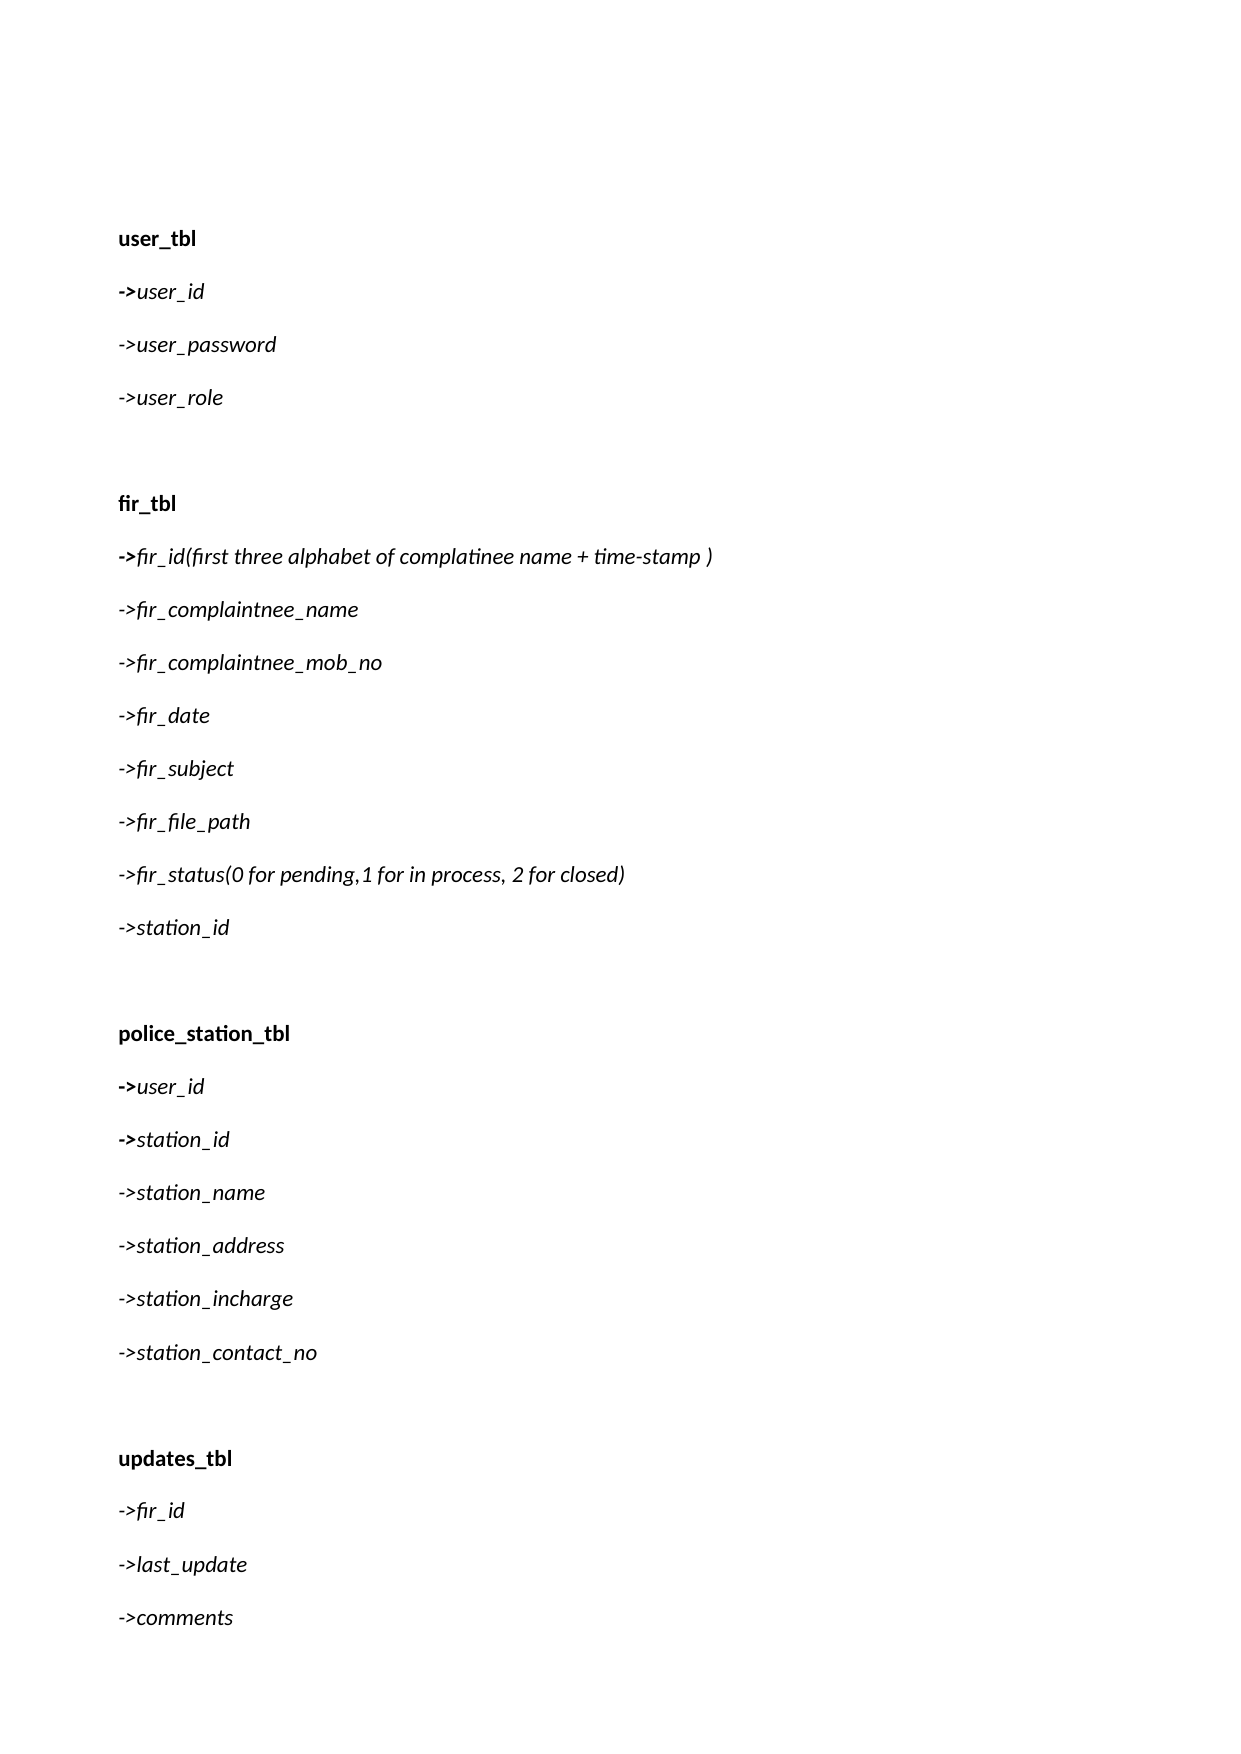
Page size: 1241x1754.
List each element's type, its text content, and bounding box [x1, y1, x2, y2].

text ->user_role [118, 383, 1122, 411]
text updates_tbl [118, 1444, 1122, 1472]
text ->fir_subject [118, 754, 1122, 782]
text police_station_tbl [118, 1019, 1122, 1047]
text ->comments [118, 1603, 1122, 1631]
text ->fir_id [118, 1497, 1122, 1525]
text ->fir_file_path [118, 807, 1122, 835]
text ->fir_complaintnee_name [118, 595, 1122, 623]
text ->fir_id(first three alphabet of complatinee name + time-stamp ) [118, 542, 1122, 570]
text ->fir_date [118, 701, 1122, 729]
text ->user_id [118, 1072, 1122, 1101]
text ->fir_complaintnee_mob_no [118, 648, 1122, 676]
text ->user_id [118, 277, 1122, 305]
text ->station_name [118, 1178, 1122, 1207]
text ->station_contact_no [118, 1338, 1122, 1366]
text ->station_incharge [118, 1284, 1122, 1313]
text ->fir_status(0 for pending,1 for in process, 2 for closed) [118, 860, 1122, 888]
text fir_tbl [118, 489, 1122, 517]
text ->last_update [118, 1550, 1122, 1578]
text ->station_address [118, 1232, 1122, 1259]
text user_tbl [118, 224, 1122, 252]
text ->user_password [118, 330, 1122, 358]
text ->station_id [118, 913, 1122, 941]
text ->station_id [118, 1126, 1122, 1153]
